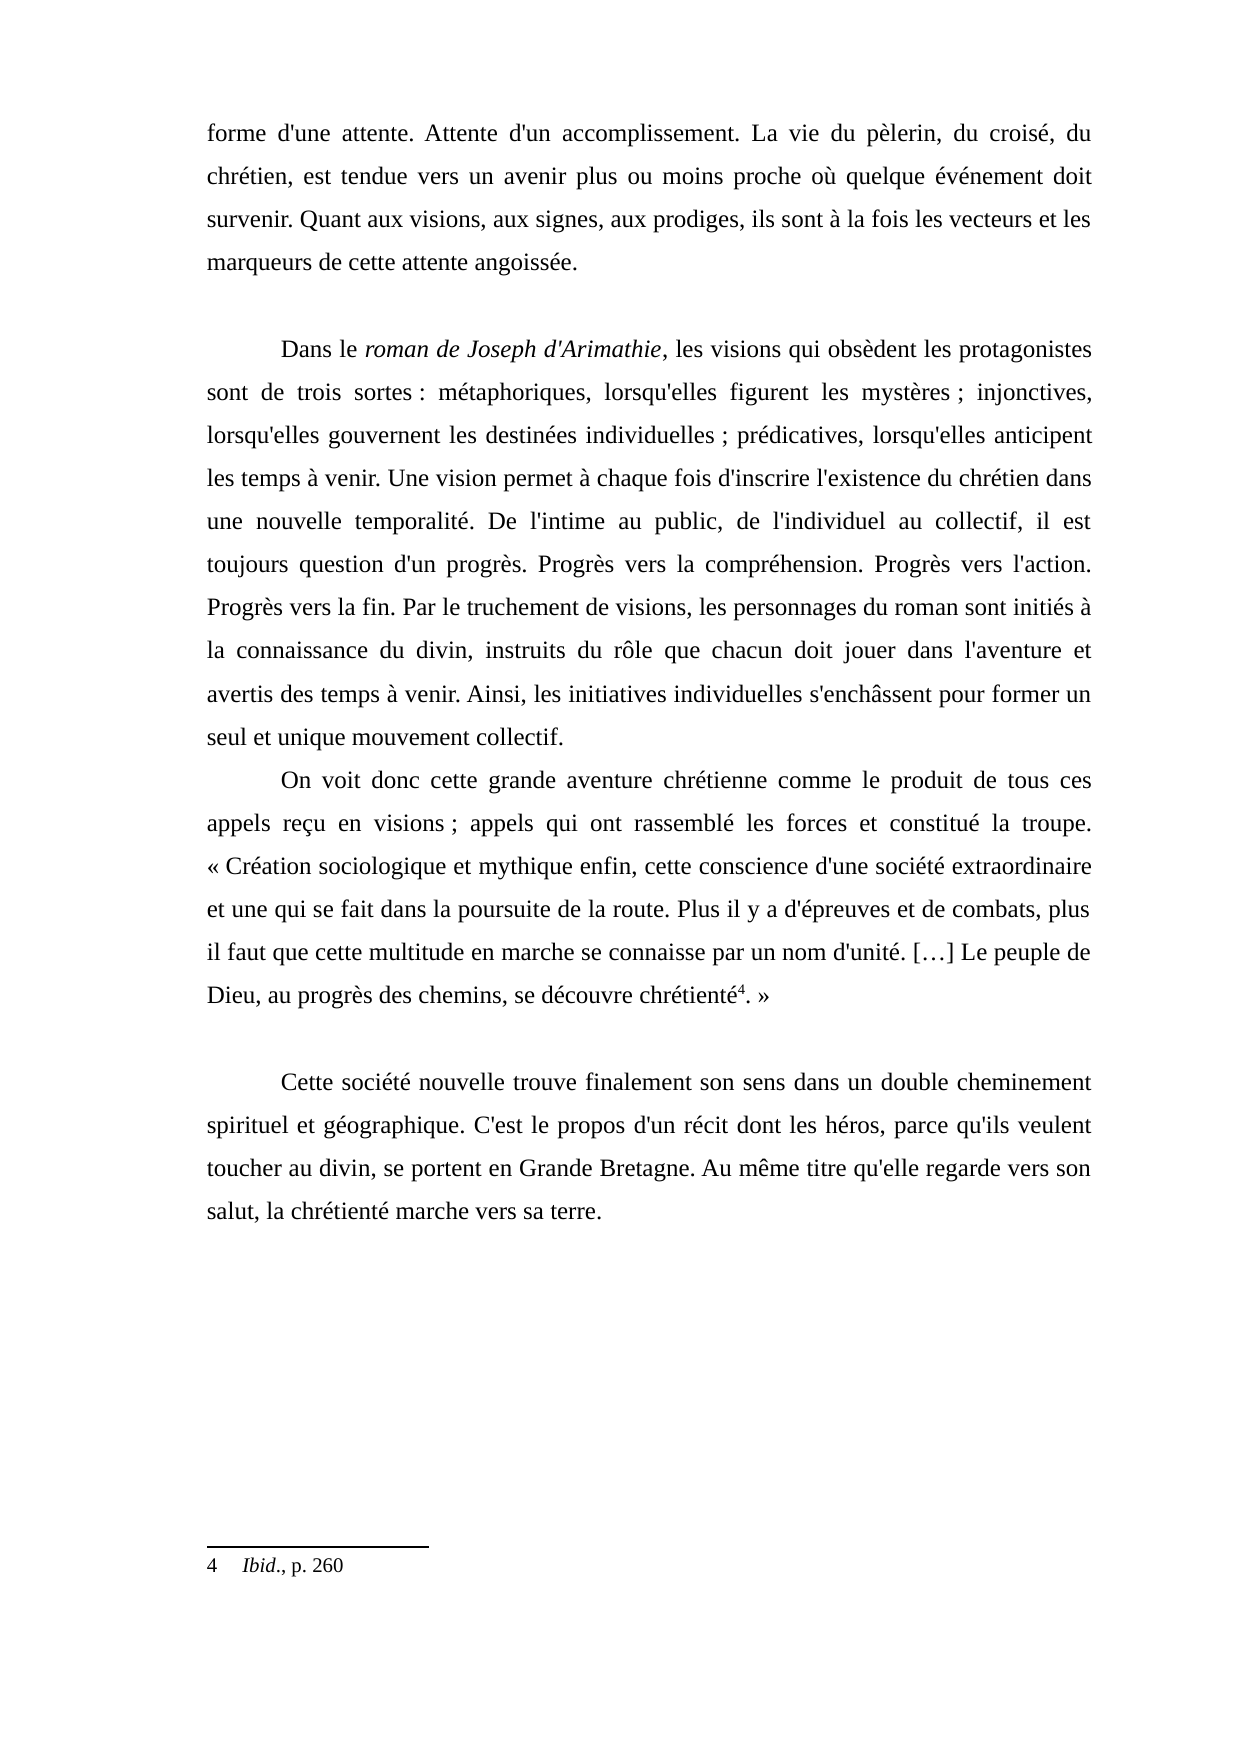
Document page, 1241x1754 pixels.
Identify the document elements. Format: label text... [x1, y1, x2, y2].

text Ibid., p. 260 [207, 1553, 1093, 1577]
text On voit donc cette grande aventure chrétienne comme le produit de tous ces appels reçu en visions ; appels qui ont rassemblé les forces et constitué la troupe. « Création sociologique et mythique enfin, cette conscience d'une société extraordinaire et une qui se fait dans la poursuite de la route. Plus il y a d'épreuves et de combats, plus il faut que cette multitude en marche se connaisse par un nom d'unité. […] Le peuple de Dieu, au progrès des chemins, se découvre chrétienté. » [207, 765, 1093, 1009]
text Cette société nouvelle trouve finalement son sens dans un double cheminement spirituel et géographique. C'est le propos d'un récit dont les héros, parce qu'ils veulent toucher au divin, se portent en Grande Bretagne. Au même titre qu'elle regarde vers son salut, la chrétienté marche vers sa terre. [207, 1067, 1093, 1225]
text Dans le roman de Joseph d'Arimathie, les visions qui obsèdent les protagonistes sont de trois sortes : métaphoriques, lorsqu'elles figurent les mystères ; injonctives, lorsqu'elles gouvernent les destinées individuelles ; prédicatives, lorsqu'elles anticipent les temps à venir. Une vision permet à chaque fois d'inscrire l'existence du chrétien dans une nouvelle temporalité. De l'intime au public, de l'individuel au collectif, il est toujours question d'un progrès. Progrès vers la compréhension. Progrès vers l'action. Progrès vers la fin. Par le truchement de visions, les personnages du roman sont initiés à la connaissance du divin, instruits du rôle que chacun doit jouer dans l'aventure et avertis des temps à venir. Ainsi, les initiatives individuelles s'enchâssent pour former un seul et unique mouvement collectif. [207, 334, 1093, 751]
text forme d'une attente. Attente d'un accomplissement. La vie du pèlerin, du croisé, du chrétien, est tendue vers un avenir plus ou moins proche où quelque événement doit survenir. Quant aux visions, aux signes, aux prodiges, ils sont à la fois les vecteurs et les marqueurs de cette attente angoissée. [207, 118, 1093, 276]
